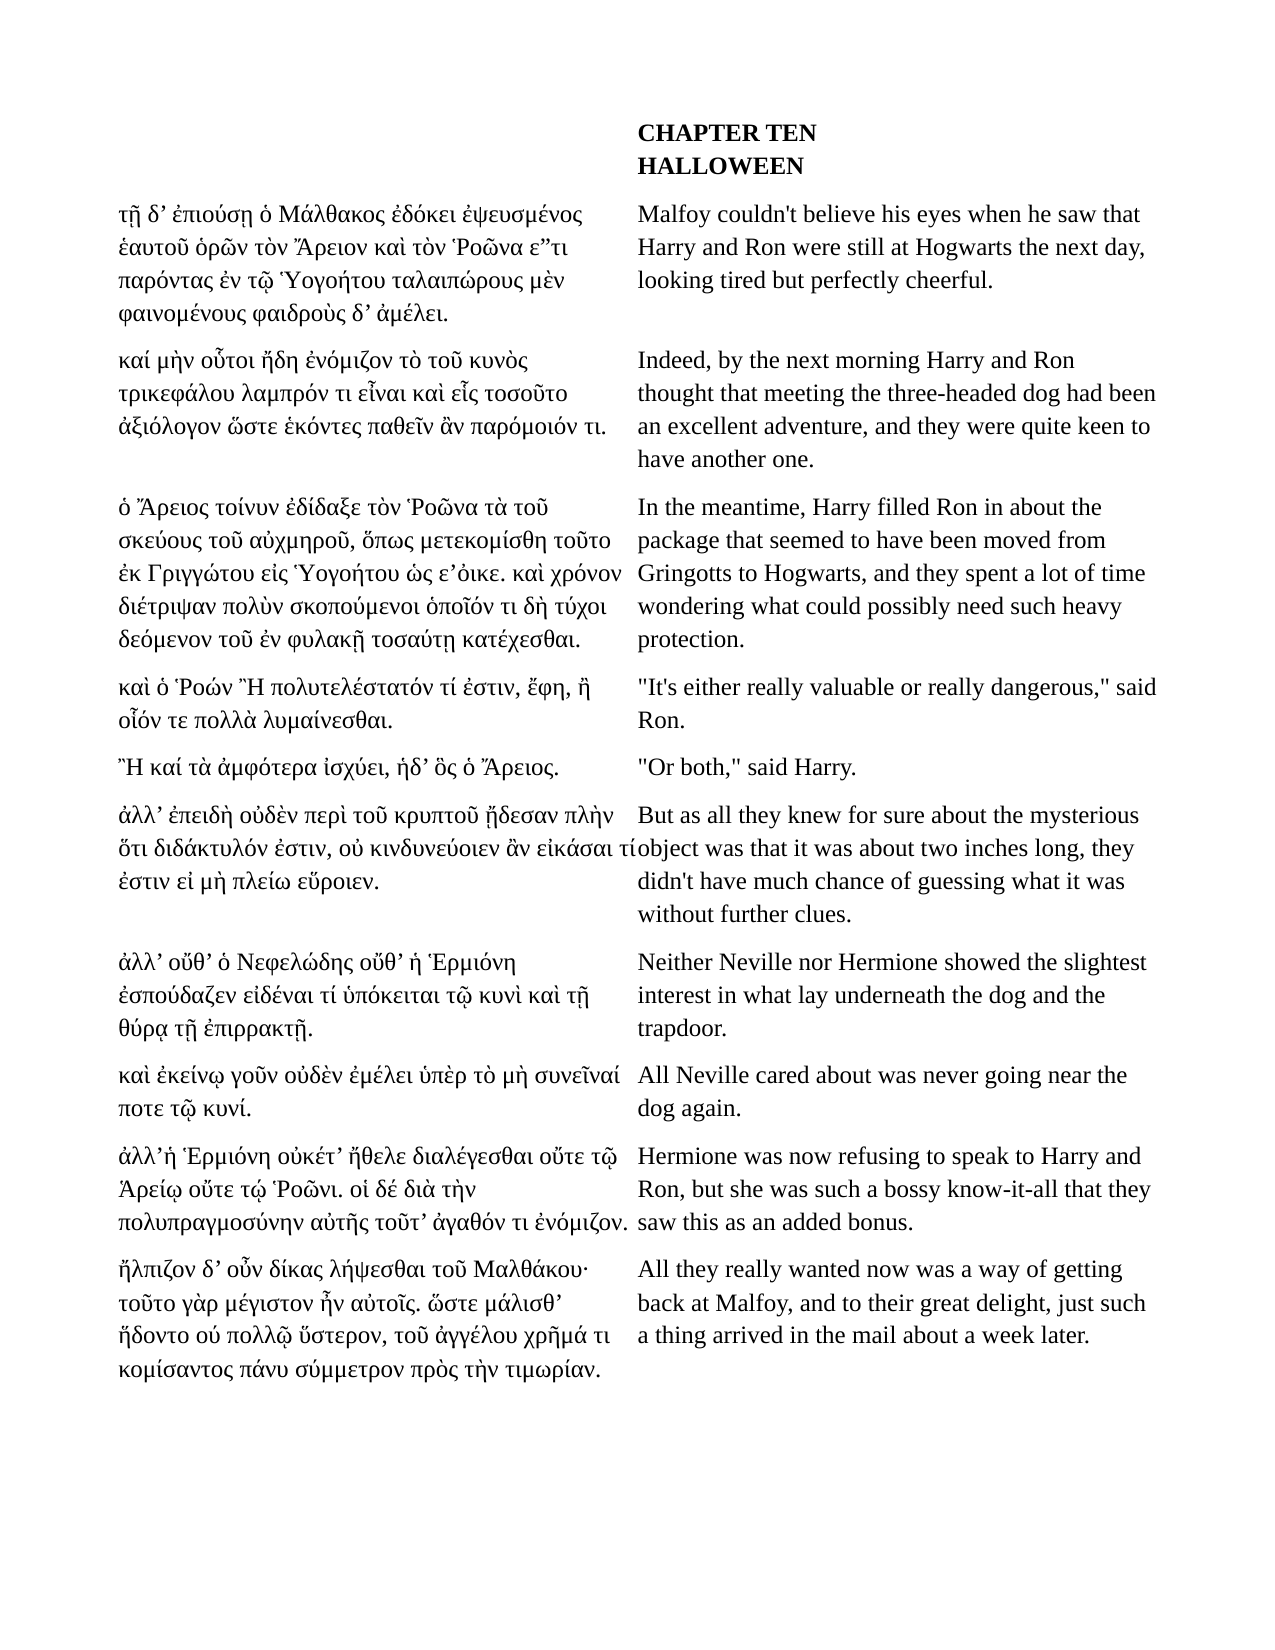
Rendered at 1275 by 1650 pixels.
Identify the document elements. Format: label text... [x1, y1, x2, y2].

table_cell καὶ ὁ Ῥοών Ἢ πολυτελέστατόν τί ἐστιν, ἔφη, ἢ οἷόν τε πολλὰ λυμαίνεσθαι. [118, 672, 637, 752]
table_cell Hermione was now refusing to speak to Harry and Ron, but she was such a bossy know-it-all that they saw this as an added bonus. [638, 1141, 1157, 1254]
table_header CHAPTER TEN HALLOWEEN [638, 118, 1157, 199]
table_cell ἀλλ’ἡ Ἑρμιόνη οὐκέτ’ ἤθελε διαλέγεσθαι οὔτε τῷ Ἁρείῳ οὔτε τῴ Ῥοῶνι. οἱ δέ διὰ τὴν πολυπραγμοσύνην αὐτῆς τοῦτ’ ἀγαθόν τι ἐνόμιζον. [118, 1141, 637, 1254]
table_cell ἤλπιζον δ’ οὖν δίκας λήψεσθαι τοῦ Μαλθάκου· τοῦτο γὰρ μέγιστον ἦν αὐτοῖς. ὥστε μάλισθ’ ἥδοντο ού πολλῷ ὕστερον, τοῦ ἀγγέλου χρῆμά τι κομίσαντος πάνυ σύμμετρον πρὸς τὴν τιμωρίαν. [118, 1255, 637, 1401]
table_cell Indeed, by the next morning Harry and Ron thought that meeting the three-headed dog had been an excellent adventure, and they were quite keen to have another one. [638, 345, 1157, 492]
table_cell καί μὴν οὗτοι ἤδη ἐνόμιζον τὸ τοῦ κυνὸς τρικεφάλου λαμπρόν τι εἶναι καὶ εἷς τοσοῦτο ἀξιόλογον ὥστε ἑκόντες παθεῖν ἂν παρόμοιόν τι. [118, 345, 637, 492]
table_cell Ἢ καί τὰ ἀμφότερα ἰσχύει, ἡδ’ ὃς ὁ Ἄρειος. [118, 753, 637, 800]
table_header [118, 118, 637, 199]
table_cell "Or both," said Harry. [638, 753, 1157, 800]
table_cell Malfoy couldn't believe his eyes when he saw that Harry and Ron were still at Hogwarts the next day, looking tired but perfectly cheerful. [638, 199, 1157, 345]
table_cell καὶ ἐκείνῳ γοῦν οὐδὲν ἐμέλει ὑπὲρ τὸ μὴ συνεῖναί ποτε τῷ κυνί. [118, 1060, 637, 1141]
table_cell Neither Neville nor Hermione showed the slightest interest in what lay underneath the dog and the trapdoor. [638, 947, 1157, 1060]
table_cell But as all they knew for sure about the mysterious object was that it was about two inches long, they didn't have much chance of guessing what it was without further clues. [638, 800, 1157, 947]
table_cell In the meantime, Harry filled Ron in about the package that seemed to have been moved from Gringotts to Hogwarts, and they spent a lot of time wondering what could possibly need such heavy protection. [638, 492, 1157, 672]
table_cell All they really wanted now was a way of getting back at Malfoy, and to their great delight, just such a thing arrived in the mail about a week later. [638, 1255, 1157, 1401]
table_cell "It's either really valuable or really dangerous," said Ron. [638, 672, 1157, 752]
table_cell All Neville cared about was never going near the dog again. [638, 1060, 1157, 1141]
table_cell ἀλλ’ οὔθ’ ὁ Νεφελώδης οὔθ’ ἡ Ἑρμιόνη ἐσπούδαζεν εἰδέναι τί ὑπόκειται τῷ κυνὶ καὶ τῇ θύρᾳ τῇ ἐπιρρακτῇ. [118, 947, 637, 1060]
table_cell ἀλλ’ ἐπειδὴ οὐδὲν περὶ τοῦ κρυπτοῦ ᾔδεσαν πλὴν ὅτι διδάκτυλόν ἐστιν, οὐ κινδυνεύοιεν ἂν εἰκάσαι τί ἐστιν εἰ μὴ πλείω εὕροιεν. [118, 800, 637, 947]
table_cell τῇ δ’ ἐπιούσῃ ὁ Μάλθακος ἐδόκει ἐψευσμένος ἑαυτοῦ ὁρῶν τὸν Ἄρειον καὶ τὸν Ῥοῶνα ε”τι παρόντας ἐν τῷ Ὑογοήτου ταλαιπώρους μὲν φαινομένους φαιδροὺς δ’ ἀμέλει. [118, 199, 637, 345]
table_cell ὁ Ἄρειος τοίνυν ἐδίδαξε τὸν Ῥοῶνα τὰ τοῦ σκεύους τοῦ αὐχμηροῦ, ὅπως μετεκομίσθη τοῦτο ἐκ Γριγγώτου εἰς Ὑογοήτου ὡς ε’ὀικε. καὶ χρόνον διέτριψαν πολὺν σκοπούμενοι ὁποῖόν τι δὴ τύχοι δεόμενον τοῦ ἐν φυλακῇ τοσαύτῃ κατέχεσθαι. [118, 492, 637, 672]
